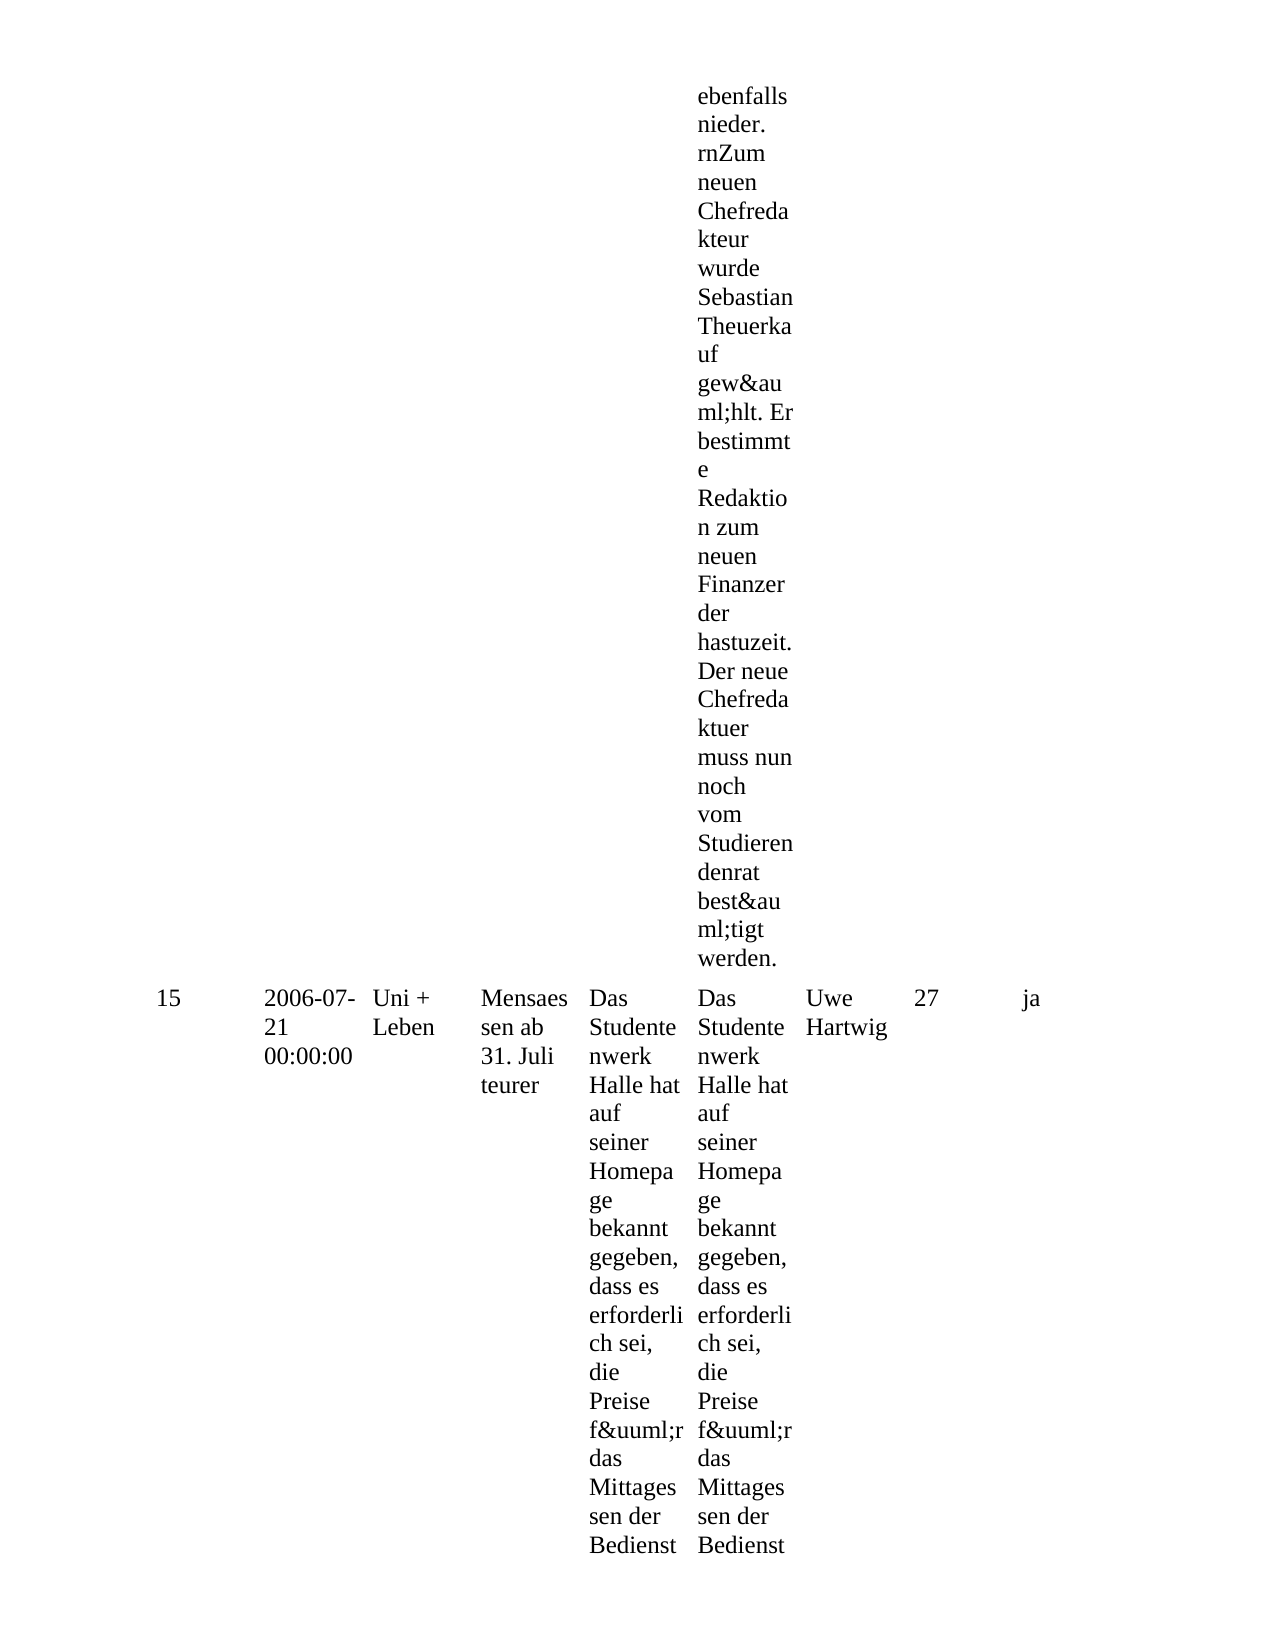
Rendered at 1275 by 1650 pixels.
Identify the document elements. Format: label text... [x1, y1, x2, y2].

table_cell [908, 75, 1017, 978]
table_cell 27 [908, 978, 1017, 1564]
table_cell ja [1017, 978, 1125, 1564]
table_cell 15 [150, 978, 258, 1564]
table_cell Das Studentenwerk Halle hat auf seiner Homepage bekannt gegeben, dass es erforderlich sei, die Preise f&uuml;r das Mittagessen der Bedienst [583, 978, 692, 1564]
table_cell [800, 75, 908, 978]
table_cell [475, 75, 583, 978]
table_cell Uni + Leben [367, 978, 475, 1564]
table_cell ebenfalls nieder. rnZum neuen Chefredakteur wurde Sebastian Theuerkauf gew&auml;hlt. Er bestimmte Redaktion zum neuen Finanzer der hastuzeit. Der neue Chefredaktuer muss nun noch vom Studierendenrat best&auml;tigt werden. [692, 75, 800, 978]
table_cell Uwe Hartwig [800, 978, 908, 1564]
table_cell Mensaessen ab 31. Juli teurer [475, 978, 583, 1564]
table_cell [150, 75, 258, 978]
table_cell [583, 75, 692, 978]
table_cell 2006-07-21 00:00:00 [258, 978, 367, 1564]
table_cell Das Studentenwerk Halle hat auf seiner Homepage bekannt gegeben, dass es erforderlich sei, die Preise f&uuml;r das Mittagessen der Bedienst [692, 978, 800, 1564]
table_cell [367, 75, 475, 978]
table_cell [258, 75, 367, 978]
table_cell [1017, 75, 1125, 978]
